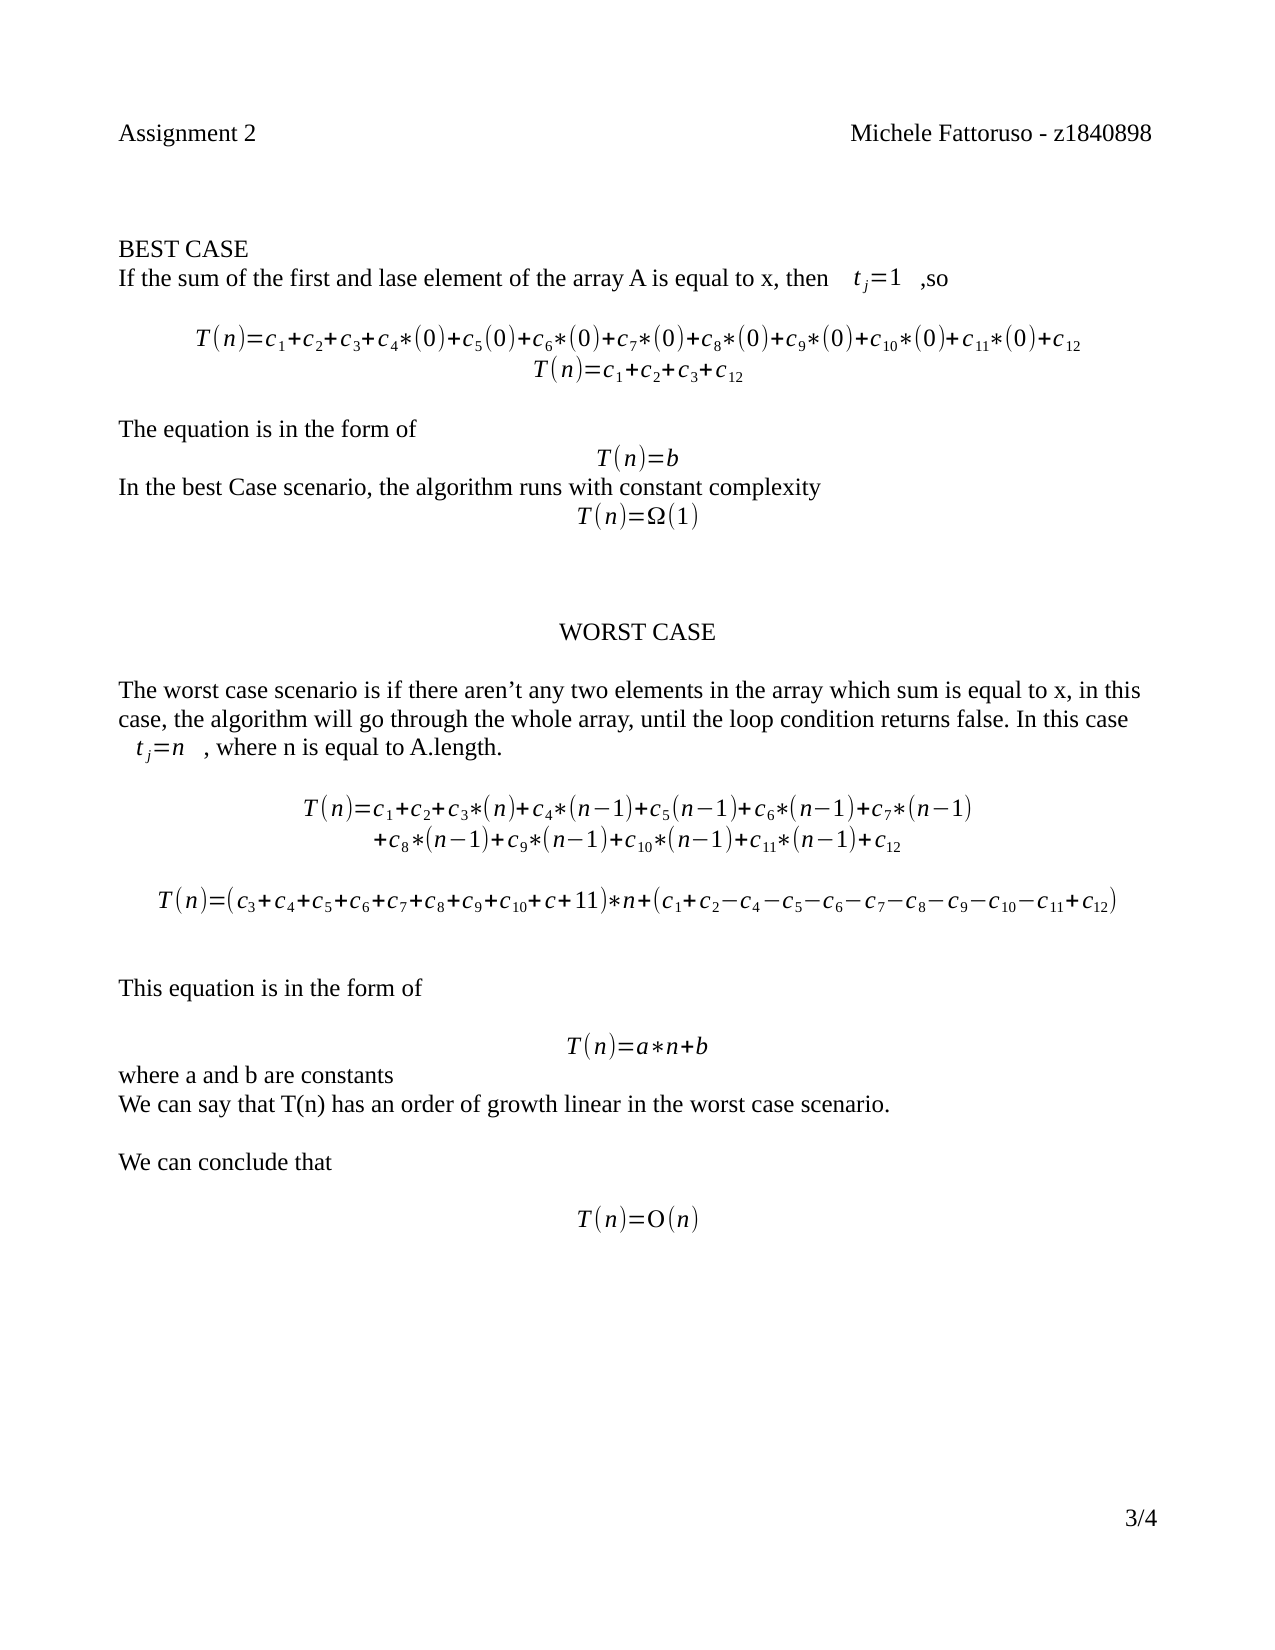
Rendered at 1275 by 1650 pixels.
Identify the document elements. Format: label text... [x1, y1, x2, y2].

text We can conclude that [118, 1147, 1157, 1176]
text If the sum of the first and lase element of the array A is equal to x, then ,so [118, 263, 1157, 294]
text The worst case scenario is if there aren’t any two elements in the array which sum is equal to x, in this case, the algorithm will go through the whole array, until the loop condition returns false. In this case , where n is equal to A.length. [118, 675, 1157, 764]
text We can say that T(n) has an order of growth linear in the worst case scenario. [118, 1089, 1157, 1118]
text WORST CASE [118, 617, 1157, 646]
text In the best Case scenario, the algorithm runs with constant complexity [118, 472, 1157, 501]
text The equation is in the form of [118, 414, 1157, 442]
text BEST CASE [118, 234, 1157, 263]
text where a and b are constants [118, 1061, 1157, 1089]
text This equation is in the form of [118, 973, 1157, 1002]
